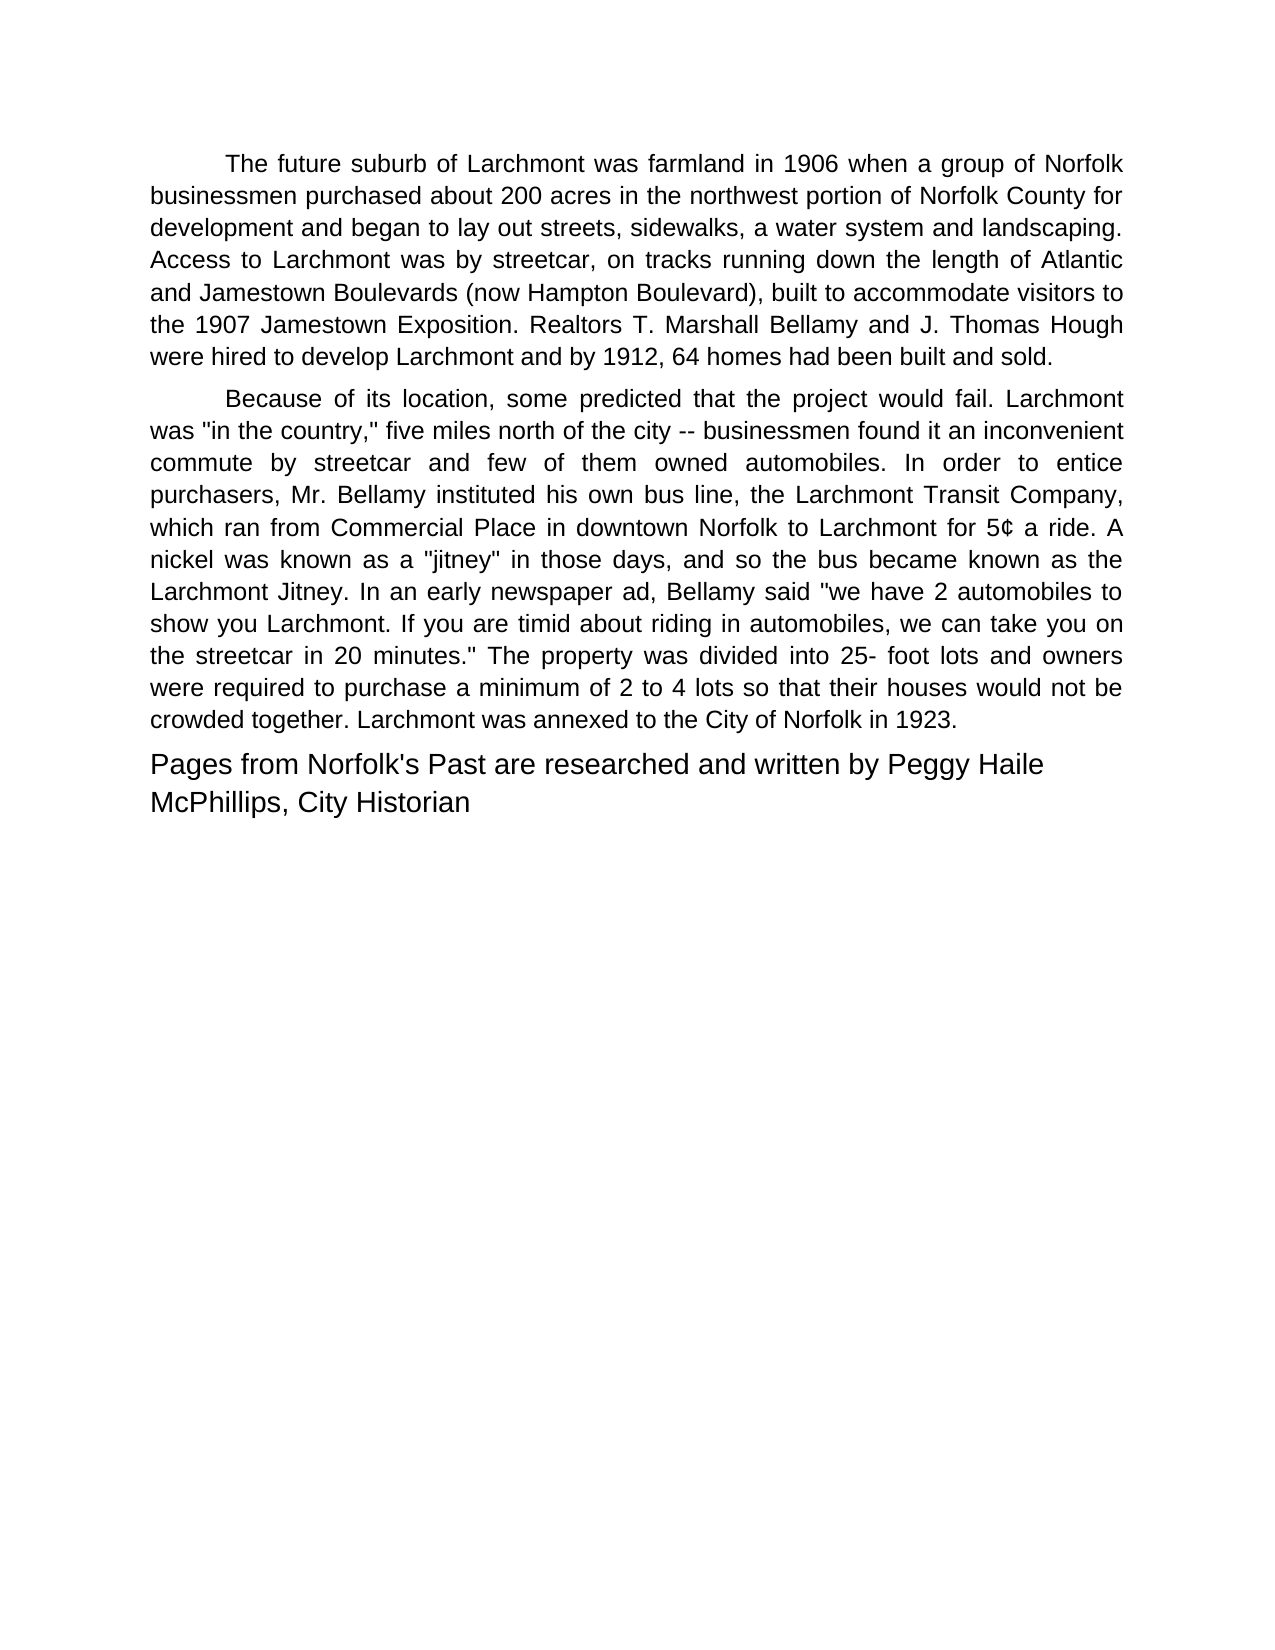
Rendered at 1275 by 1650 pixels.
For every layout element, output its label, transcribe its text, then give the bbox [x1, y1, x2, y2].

text The future suburb of Larchmont was farmland in 1906 when a group of Norfolk businessmen purchased about 200 acres in the northwest portion of Norfolk County for development and began to lay out streets, sidewalks, a water system and landscaping. Access to Larchmont was by streetcar, on tracks running down the length of Atlantic and Jamestown Boulevards (now Hampton Boulevard), built to accommodate visitors to the 1907 Jamestown Exposition. Realtors T. Marshall Bellamy and J. Thomas Hough were hired to develop Larchmont and by 1912, 64 homes had been built and sold. [150, 150, 1125, 370]
text Pages from Norfolk's Past are researched and written by Peggy Haile McPhillips, City Historian [150, 748, 1125, 818]
text Because of its location, some predicted that the project would fail. Larchmont was "in the country," five miles north of the city -- businessmen found it an inconvenient commute by streetcar and few of them owned automobiles. In order to entice purchasers, Mr. Bellamy instituted his own bus line, the Larchmont Transit Company, which ran from Commercial Place in downtown Norfolk to Larchmont for 5¢ a ride. A nickel was known as a "jitney" in those days, and so the bus became known as the Larchmont Jitney. In an early newspaper ad, Bellamy said "we have 2 automobiles to show you Larchmont. If you are timid about riding in automobiles, we can take you on the streetcar in 20 minutes." The property was divided into 25- foot lots and owners were required to purchase a minimum of 2 to 4 lots so that their houses would not be crowded together. Larchmont was annexed to the City of Norfolk in 1923. [150, 385, 1125, 734]
